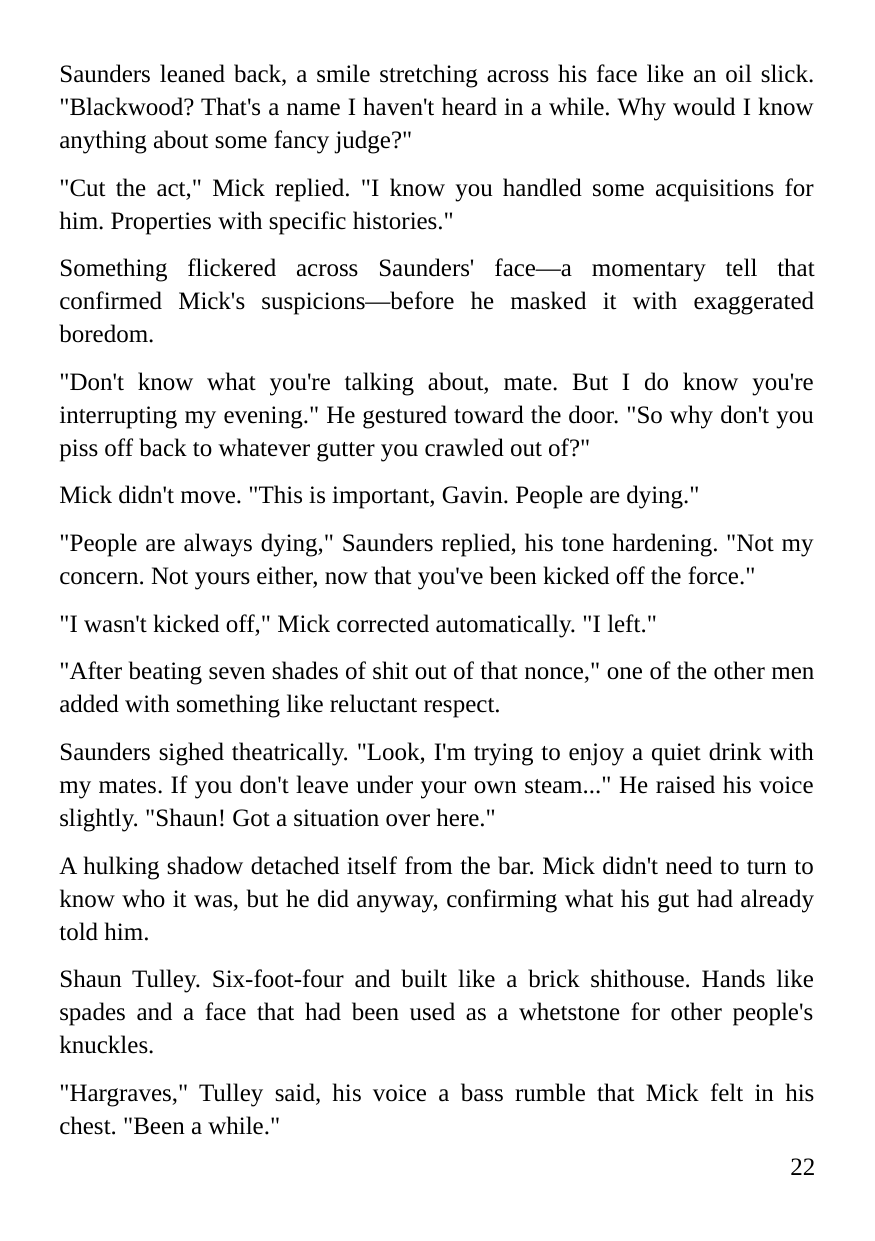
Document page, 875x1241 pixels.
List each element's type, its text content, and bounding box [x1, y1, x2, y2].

text "I wasn't kicked off," Mick corrected automatically. "I left." [59, 609, 815, 638]
text "Cut the act," Mick replied. "I know you handled some acquisitions for him. Properties with specific histories." [59, 173, 815, 234]
text A hulking shadow detached itself from the bar. Mick didn't need to turn to know who it was, but he did anyway, confirming what his gut had already told him. [59, 851, 815, 946]
text Shaun Tulley. Six-foot-four and built like a brick shithouse. Hands like spades and a face that had been used as a whetstone for other people's knuckles. [59, 964, 815, 1059]
text Saunders sighed theatrically. "Look, I'm trying to enjoy a quiet drink with my mates. If you don't leave under your own steam..." He raised his voice slightly. "Shaun! Got a situation over here." [59, 737, 815, 832]
text Something flickered across Saunders' face—a momentary tell that confirmed Mick's suspicions—before he masked it with exaggerated boredom. [59, 253, 815, 348]
text "Don't know what you're talking about, mate. But I do know you're interrupting my evening." He gestured toward the door. "So why don't you piss off back to whatever gutter you crawled out of?" [59, 367, 815, 462]
text Saunders leaned back, a smile stretching across his face like an oil slick. "Blackwood? That's a name I haven't heard in a while. Why would I know anything about some fancy judge?" [59, 59, 815, 154]
text Mick didn't move. "This is important, Gavin. People are dying." [59, 481, 815, 509]
text "People are always dying," Saunders replied, his tone hardening. "Not my concern. Not yours either, now that you've been kicked off the force." [59, 528, 815, 590]
text "After beating seven shades of shit out of that nonce," one of the other men added with something like reluctant respect. [59, 656, 815, 718]
text "Hargraves," Tulley said, his voice a bass rumble that Mick felt in his chest. "Been a while." [59, 1078, 815, 1140]
